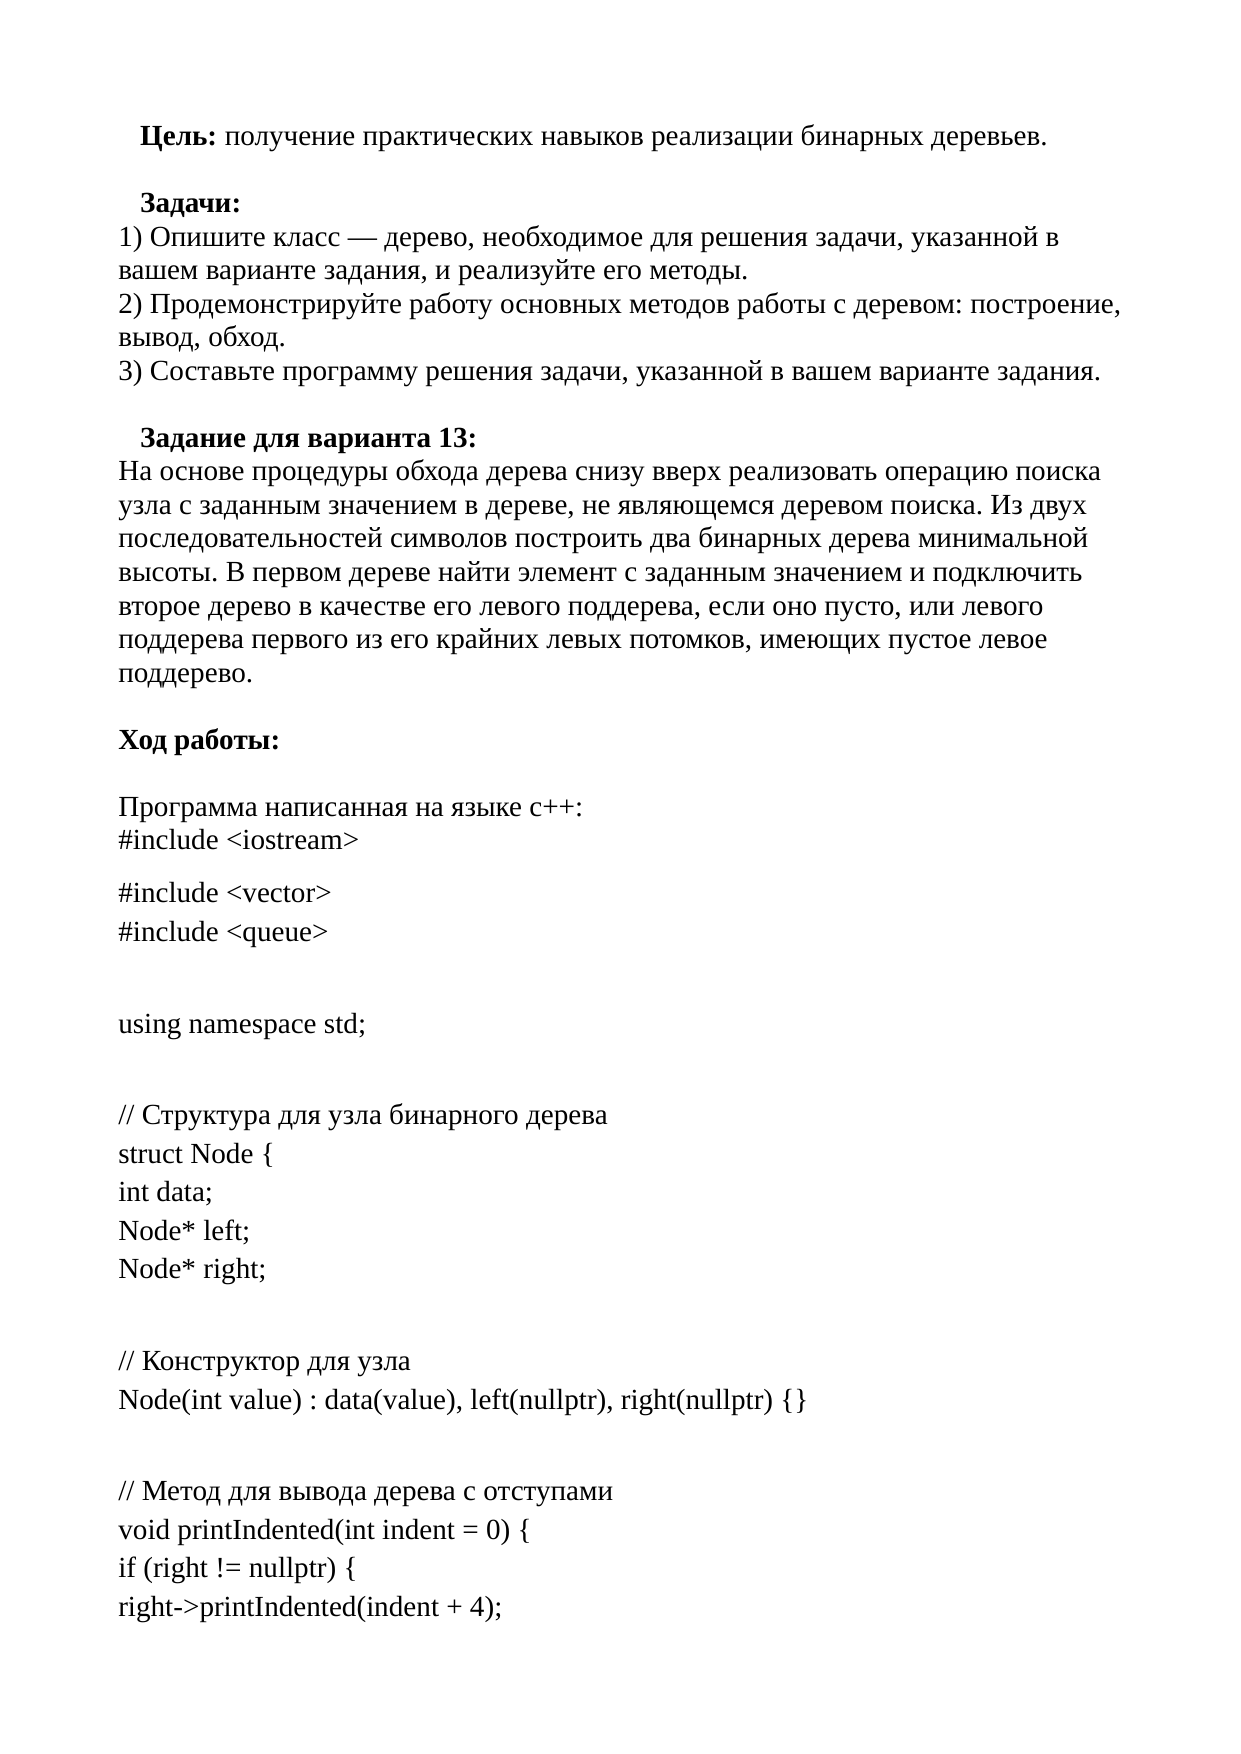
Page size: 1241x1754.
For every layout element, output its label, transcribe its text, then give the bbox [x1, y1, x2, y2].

text #include <iostream> [118, 822, 1122, 856]
text Задание для варианта 13: [118, 420, 1122, 453]
text 1) Опишите класс — дерево, необходимое для решения задачи, указанной в вашем варианте задания, и реализуйте его методы.  [118, 219, 1122, 286]
text #include <queue> [118, 914, 1122, 948]
text using namespace std; [118, 1006, 1122, 1039]
text if (right != nullptr) { [118, 1551, 1122, 1584]
text На основе процедуры обхода дерева снизу вверх реализовать операцию поиска узла с заданным значением в дереве, не являющемся деревом поиска. Из двух последовательностей символов построить два бинарных дерева минимальной высоты. В первом дереве найти элемент с заданным значением и подключить второе дерево в качестве его левого поддерева, если оно пусто, или левого поддерева первого из его крайних левых потомков, имеющих пустое левое поддерево. [118, 453, 1122, 688]
text int data; [118, 1174, 1122, 1208]
text Node* right; [118, 1252, 1122, 1285]
text 3) Составьте программу решения задачи, указанной в вашем варианте задания. [118, 353, 1122, 386]
text #include <vector> [118, 876, 1122, 909]
text // Структура для узла бинарного дерева [118, 1097, 1122, 1131]
text right->printIndented(indent + 4); [118, 1589, 1122, 1623]
text Ход работы: [118, 722, 1122, 755]
text Программа написанная на языке с++: [118, 789, 1122, 822]
text 2) Продемонстрируйте работу основных методов работы с деревом: построение, вывод, обход.  [118, 286, 1122, 353]
text struct Node { [118, 1136, 1122, 1169]
text // Метод для вывода дерева с отступами [118, 1473, 1122, 1507]
text Задачи: [118, 185, 1122, 219]
text // Конструктор для узла [118, 1343, 1122, 1377]
text Цель: получение практических навыков реализации бинарных деревьев. [118, 118, 1122, 152]
text Node(int value) : data(value), left(nullptr), right(nullptr) {} [118, 1382, 1122, 1415]
text void printIndented(int indent = 0) { [118, 1512, 1122, 1546]
text Node* left; [118, 1213, 1122, 1247]
